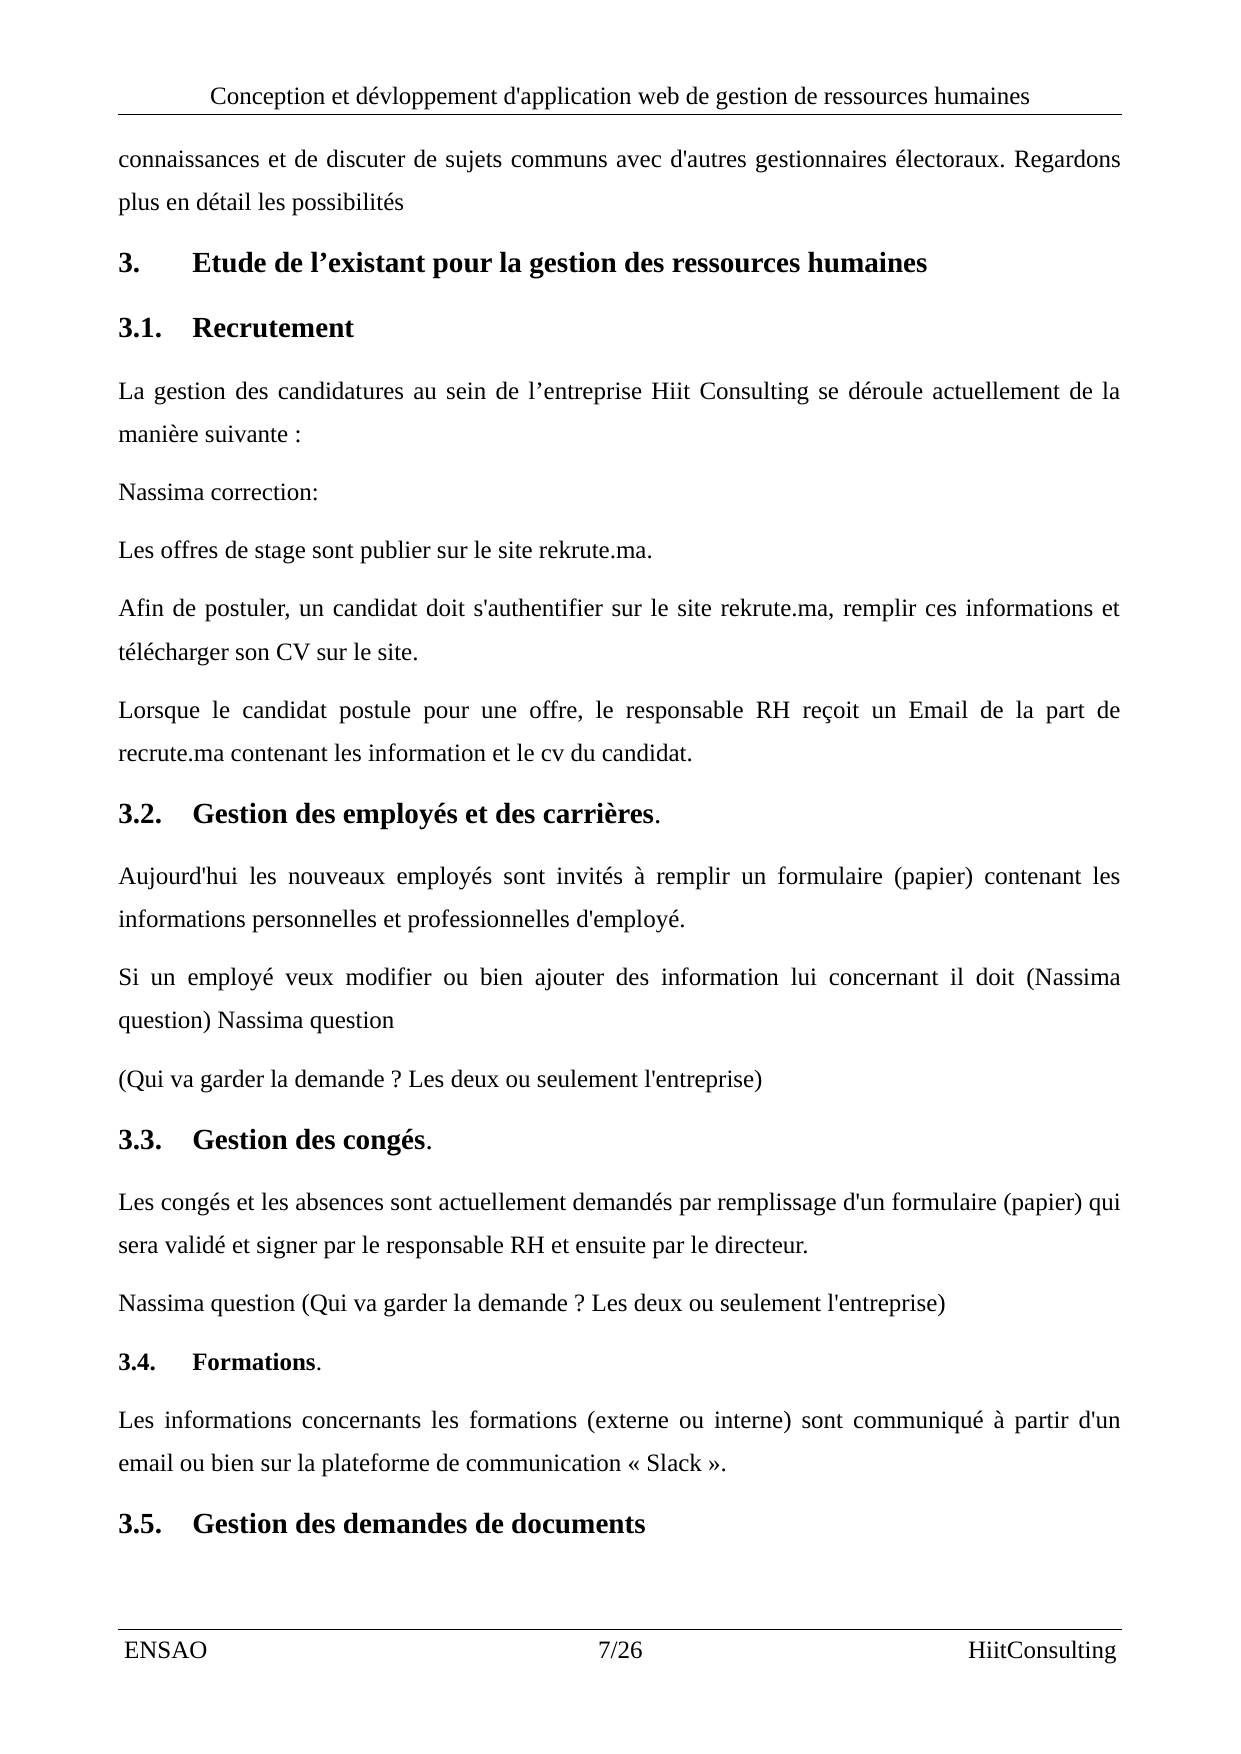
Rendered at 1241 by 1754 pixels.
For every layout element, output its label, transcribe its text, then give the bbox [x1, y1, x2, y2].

text La gestion des candidatures au sein de l’entreprise Hiit Consulting se déroule actuellement de la manière suivante : [118, 376, 1122, 448]
text Nassima correction: [118, 477, 1122, 506]
text 3.5. Gestion des demandes de documents [118, 1506, 1122, 1539]
text Les informations concernants les formations (externe ou interne) sont communiqué à partir d'un email ou bien sur la plateforme de communication « Slack ». [118, 1405, 1122, 1477]
text 3.1. Recrutement [118, 311, 1122, 344]
text Les congés et les absences sont actuellement demandés par remplissage d'un formulaire (papier) qui sera validé et signer par le responsable RH et ensuite par le directeur. [118, 1187, 1122, 1259]
text Lorsque le candidat postule pour une offre, le responsable RH reçoit un Email de la part de recrute.ma contenant les information et le cv du candidat. [118, 695, 1122, 767]
text Si un employé veux modifier ou bien ajouter des information lui concernant il doit (Nassima question) Nassima question [118, 962, 1122, 1034]
text 3.4. Formations. [118, 1347, 1122, 1375]
text (Qui va garder la demande ? Les deux ou seulement l'entreprise) [118, 1064, 1122, 1092]
text Aujourd'hui les nouveaux employés sont invités à remplir un formulaire (papier) contenant les informations personnelles et professionnelles d'employé. [118, 861, 1122, 933]
text Les offres de stage sont publier sur le site rekrute.ma. [118, 535, 1122, 564]
text 3.2. Gestion des employés et des carrières. [118, 796, 1122, 829]
text Nassima question (Qui va garder la demande ? Les deux ou seulement l'entreprise) [118, 1288, 1122, 1317]
text 3. Etude de l’existant pour la gestion des ressources humaines [118, 245, 1122, 279]
text connaissances et de discuter de sujets communs avec d'autres gestionnaires électoraux. Regardons plus en détail les possibilités [118, 144, 1122, 216]
text 3.3. Gestion des congés. [118, 1122, 1122, 1155]
text Afin de postuler, un candidat doit s'authentifier sur le site rekrute.ma, remplir ces informations et télécharger son CV sur le site. [118, 593, 1122, 665]
